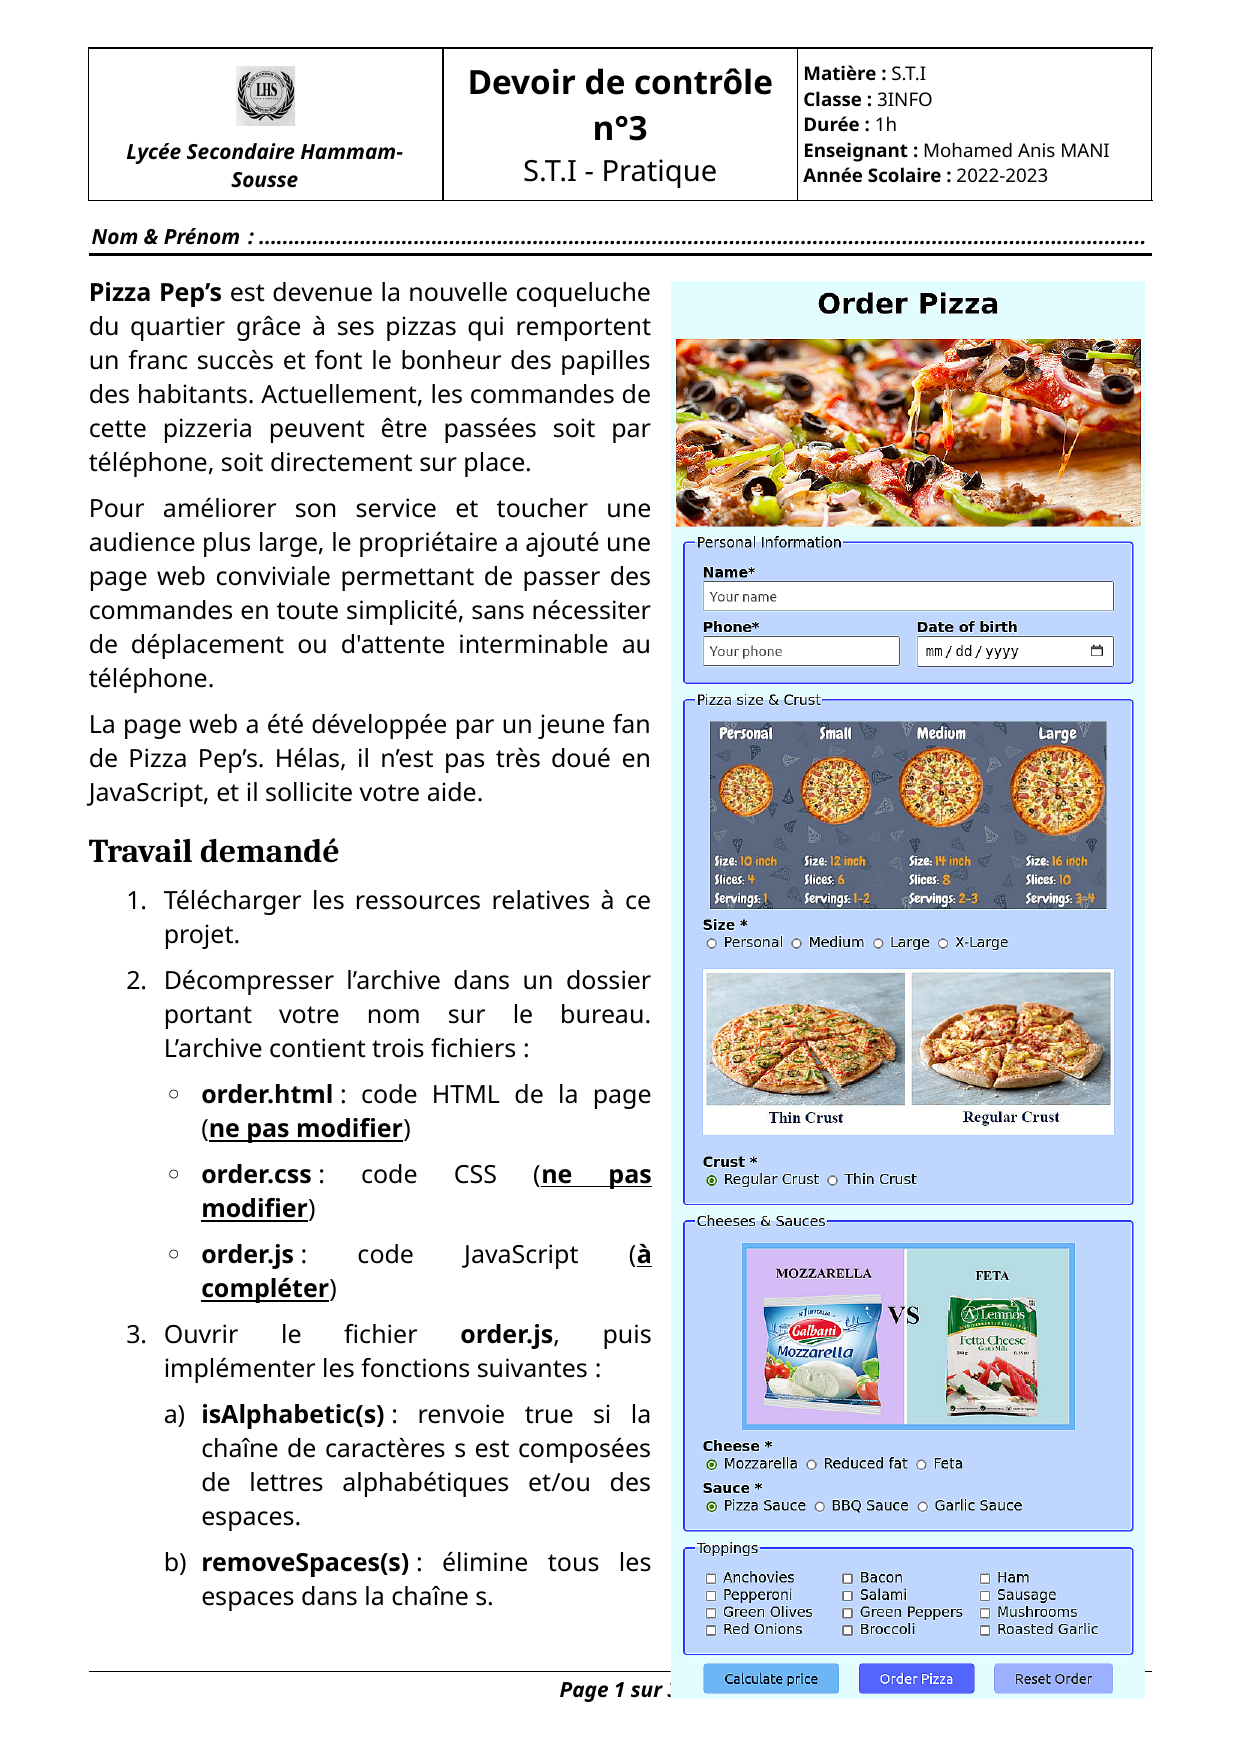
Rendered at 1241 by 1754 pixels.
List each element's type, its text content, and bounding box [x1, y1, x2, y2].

list Décompresser l’archive dans un dossier portant votre nom sur le bureau. L’archive contient trois fichiers : [126, 963, 670, 1065]
list order.css : code CSS (ne pas modifier) [163, 1157, 670, 1225]
picture [670, 281, 1145, 1699]
text La page web a été développée par un jeune fan de Pizza Pep’s. Hélas, il n’est pas très doué en JavaScript, et il sollicite votre aide. [88, 707, 670, 809]
list isAlphabetic(s) : renvoie true si la chaîne de caractères s est composées de lettres alphabétiques et/ou des espaces. [163, 1397, 670, 1533]
text Pizza Pep’s est devenue la nouvelle coqueluche du quartier grâce à ses pizzas qui remportent un franc succès et font le bonheur des papilles des habitants. Actuellement, les commandes de cette pizzeria peuvent être passées soit par téléphone, soit directement sur place. [88, 274, 1152, 478]
list order.js : code JavaScript (à compléter) [163, 1237, 670, 1305]
list order.html : code HTML de la page (ne pas modifier) [163, 1077, 670, 1145]
list Ouvrir le fichier order.js, puis implémenter les fonctions suivantes : [126, 1317, 670, 1385]
subtitle Travail demandé [88, 832, 670, 871]
list removeSpaces(s) : élimine tous les espaces dans la chaîne s. [163, 1545, 670, 1613]
text Pour améliorer son service et toucher une audience plus large, le propriétaire a ajouté une page web conviviale permettant de passer des commandes en toute simplicité, sans nécessiter de déplacement ou d'attente interminable au téléphone. [88, 490, 670, 695]
list Télécharger les ressources relatives à ce projet. [126, 883, 670, 951]
